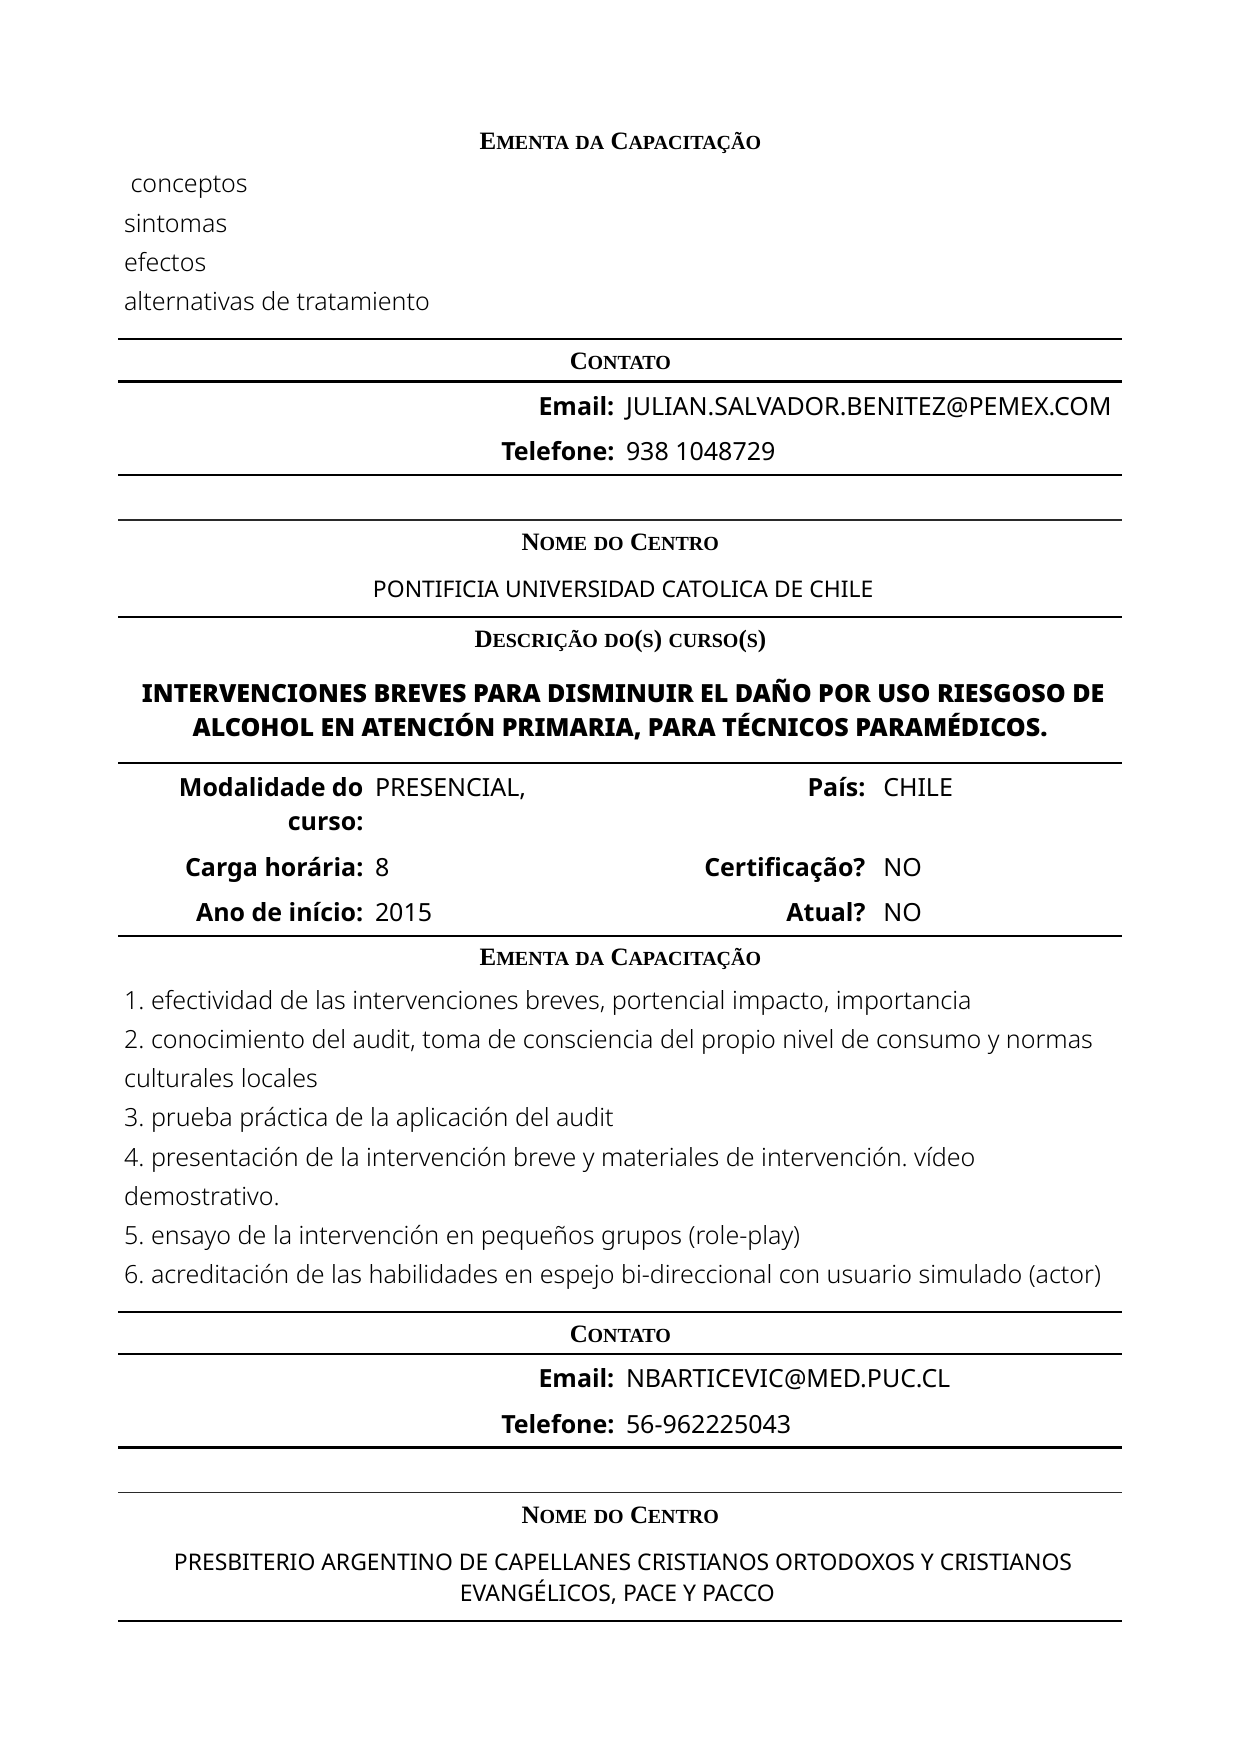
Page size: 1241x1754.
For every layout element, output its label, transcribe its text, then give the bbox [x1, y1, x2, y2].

table_cell Atual? [620, 889, 871, 934]
table_cell NBARTICEVIC@MED.PUC.CL [620, 1355, 1122, 1401]
table_cell Contato [118, 340, 1122, 380]
table_cell 938 1048729 [620, 428, 1122, 473]
table_cell CONCEPTOS SINTOMAS EFECTOS ALTERNATIVAS DE TRATAMIENTO [118, 160, 1122, 338]
table_cell 8 [369, 844, 620, 889]
table_cell JULIAN.SALVADOR.BENITEZ@PEMEX.COM [620, 383, 1122, 428]
table_cell 56-962225043 [620, 1401, 1122, 1446]
table_cell Descrição do(s) curso(s) [118, 618, 1122, 658]
table_cell Ano de início: [118, 889, 369, 934]
table_cell 1. EFECTIVIDAD DE LAS INTERVENCIONES BREVES, PORTENCIAL IMPACTO, IMPORTANCIA 2. CONOCIMIENTO DEL AUDIT, TOMA DE CONSCIENCIA DEL PROPIO NIVEL DE CONSUMO Y NORMAS CULTURALES LOCALES 3. PRUEBA PRÁCTICA DE LA APLICACIÓN DEL AUDIT 4. PRESENTACIÓN DE LA INTERVENCIÓN BREVE Y MATERIALES DE INTERVENCIÓN. VÍDEO DEMOSTRATIVO. 5. ENSAYO DE LA INTERVENCIÓN EN PEQUEÑOS GRUPOS (ROLE-PLAY) 6. ACREDITACIÓN DE LAS HABILIDADES EN ESPEJO BI-DIRECCIONAL CON USUARIO SIMULADO (ACTOR) [118, 977, 1122, 1311]
table_cell Certificação? [620, 844, 871, 889]
table_cell País: [620, 764, 871, 843]
table_cell Contato [118, 1313, 1122, 1353]
table_cell Ementa da Capacitação [118, 118, 1122, 160]
table_cell PRESBITERIO ARGENTINO DE CAPELLANES CRISTIANOS ORTODOXOS Y CRISTIANOS EVANGÉLICOS, PACE Y PACCO [118, 1534, 1122, 1620]
table_cell PRESENCIAL, [369, 764, 620, 843]
table_header Nome do Centro [118, 522, 1122, 561]
table_cell 2015 [369, 889, 620, 934]
table_cell Email: [118, 383, 620, 428]
table_header Nome do Centro [118, 1494, 1122, 1534]
table_cell NO [871, 889, 1122, 934]
table_cell Modalidade do curso: [118, 764, 369, 843]
table_cell Telefone: [118, 1401, 620, 1446]
table_cell Email: [118, 1355, 620, 1401]
table_cell Telefone: [118, 428, 620, 473]
table_cell CHILE [871, 764, 1122, 843]
table_cell INTERVENCIONES BREVES PARA DISMINUIR EL DAÑO POR USO RIESGOSO DE ALCOHOL EN ATENCIÓN PRIMARIA, PARA TÉCNICOS PARAMÉDICOS. [118, 658, 1122, 762]
table_cell Carga horária: [118, 844, 369, 889]
table_cell NO [871, 844, 1122, 889]
table_cell PONTIFICIA UNIVERSIDAD CATOLICA DE CHILE [118, 561, 1122, 616]
table_cell Ementa da Capacitação [118, 937, 1122, 977]
